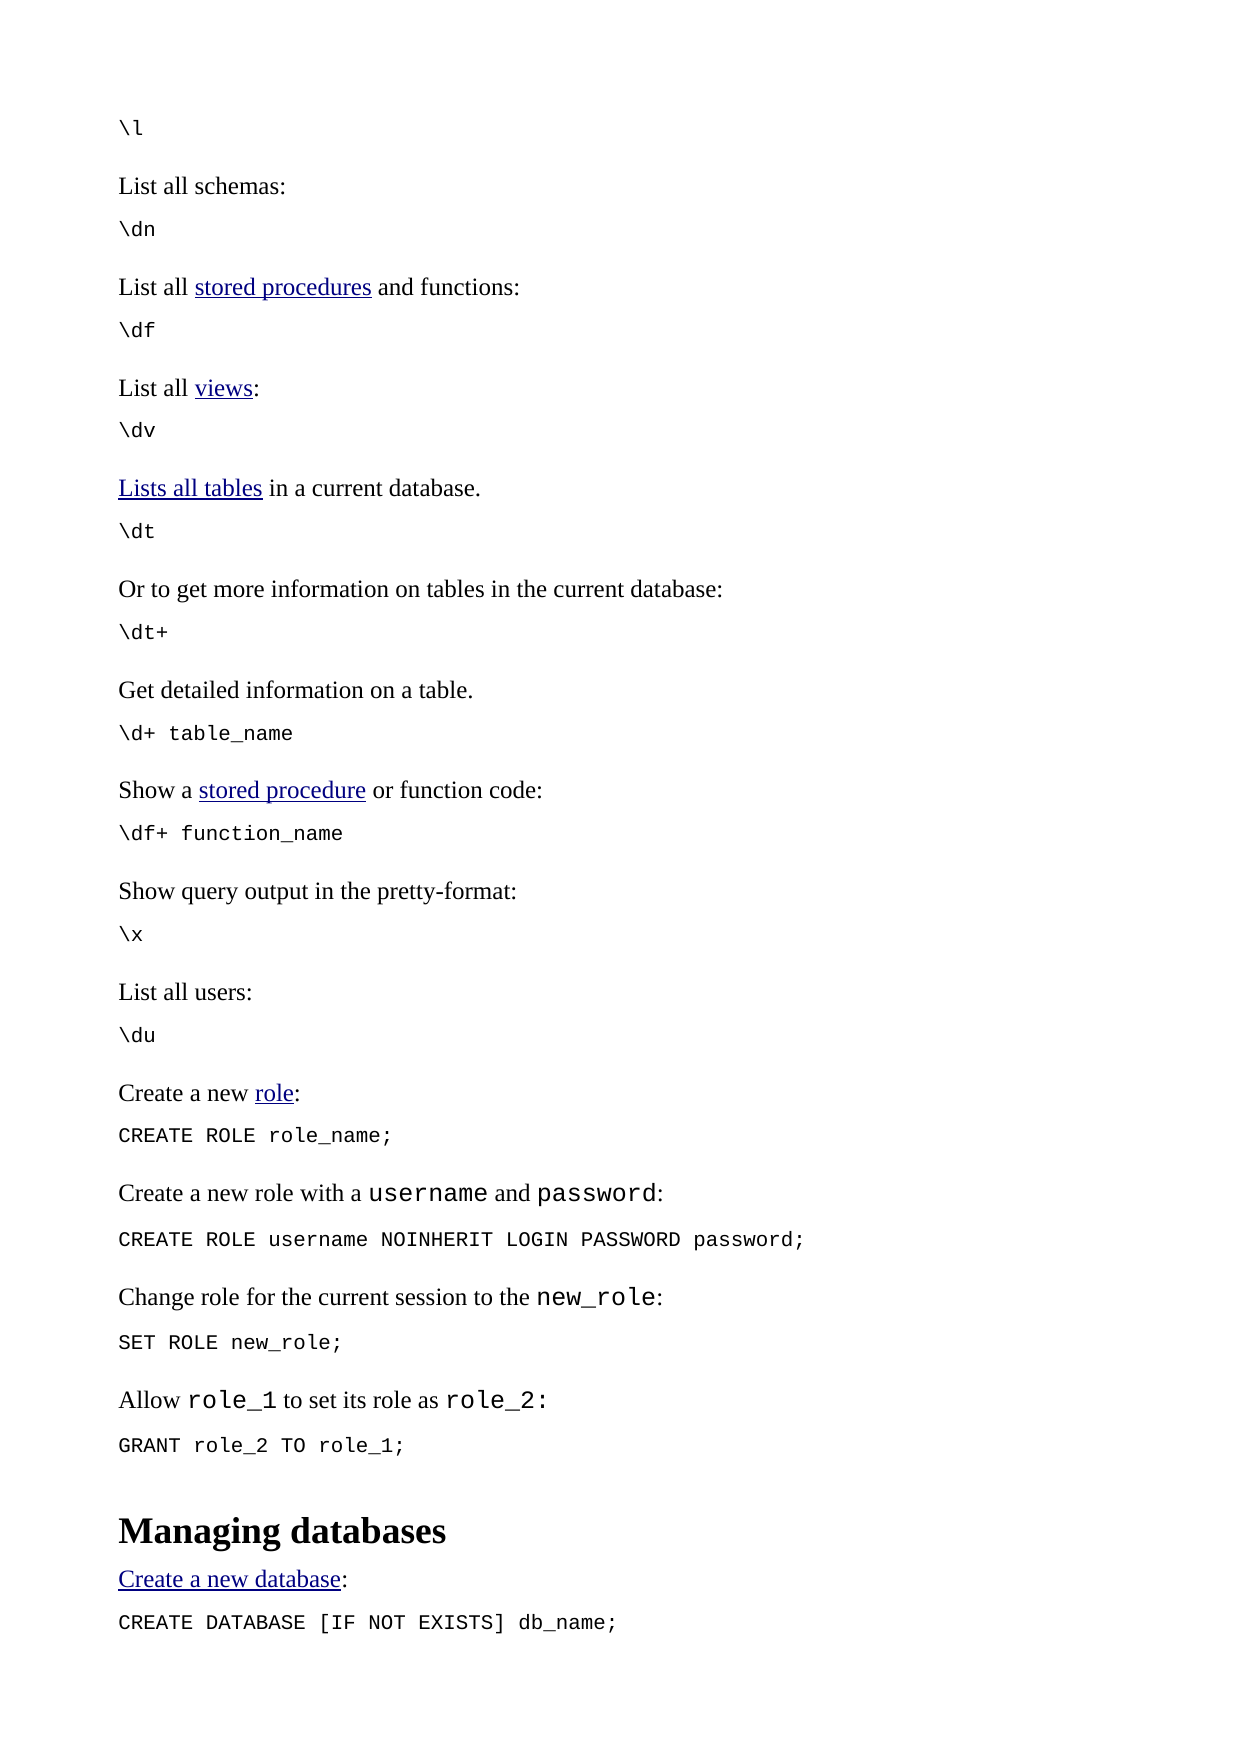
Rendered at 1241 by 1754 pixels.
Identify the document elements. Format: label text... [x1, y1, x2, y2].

text \df+ function_name [118, 823, 1122, 847]
text GRANT role_2 TO role_1; [118, 1435, 1122, 1458]
text Show a stored procedure or function code: [118, 776, 1122, 804]
subtitle Managing databases [118, 1509, 1122, 1552]
text \df [118, 319, 1122, 343]
text Lists all tables in a current database. [118, 473, 1122, 502]
text Allow role_1 to set its role as role_2: [118, 1385, 1122, 1416]
text CREATE ROLE role_name; [118, 1125, 1122, 1149]
text Create a new role: [118, 1078, 1122, 1107]
text \dv [118, 420, 1122, 444]
text Or to get more information on tables in the current database: [118, 574, 1122, 603]
text \dt+ [118, 622, 1122, 645]
text \du [118, 1025, 1122, 1048]
text List all stored procedures and functions: [118, 272, 1122, 301]
text SET ROLE new_role; [118, 1332, 1122, 1355]
text List all users: [118, 977, 1122, 1006]
text Create a new role with a username and password: [118, 1178, 1122, 1209]
text \d+ table_name [118, 722, 1122, 746]
text Change role for the current session to the new_role: [118, 1282, 1122, 1312]
text Get detailed information on a table. [118, 675, 1122, 704]
text List all schemas: [118, 171, 1122, 200]
text CREATE DATABASE [IF NOT EXISTS] db_name; [118, 1612, 1122, 1636]
text Create a new database: [118, 1564, 1122, 1593]
text \dt [118, 521, 1122, 545]
text CREATE ROLE username NOINHERIT LOGIN PASSWORD password; [118, 1228, 1122, 1252]
text \l [118, 118, 1122, 142]
text Show query output in the pretty-format: [118, 876, 1122, 905]
text List all views: [118, 373, 1122, 401]
text \x [118, 924, 1122, 948]
text \dn [118, 219, 1122, 242]
